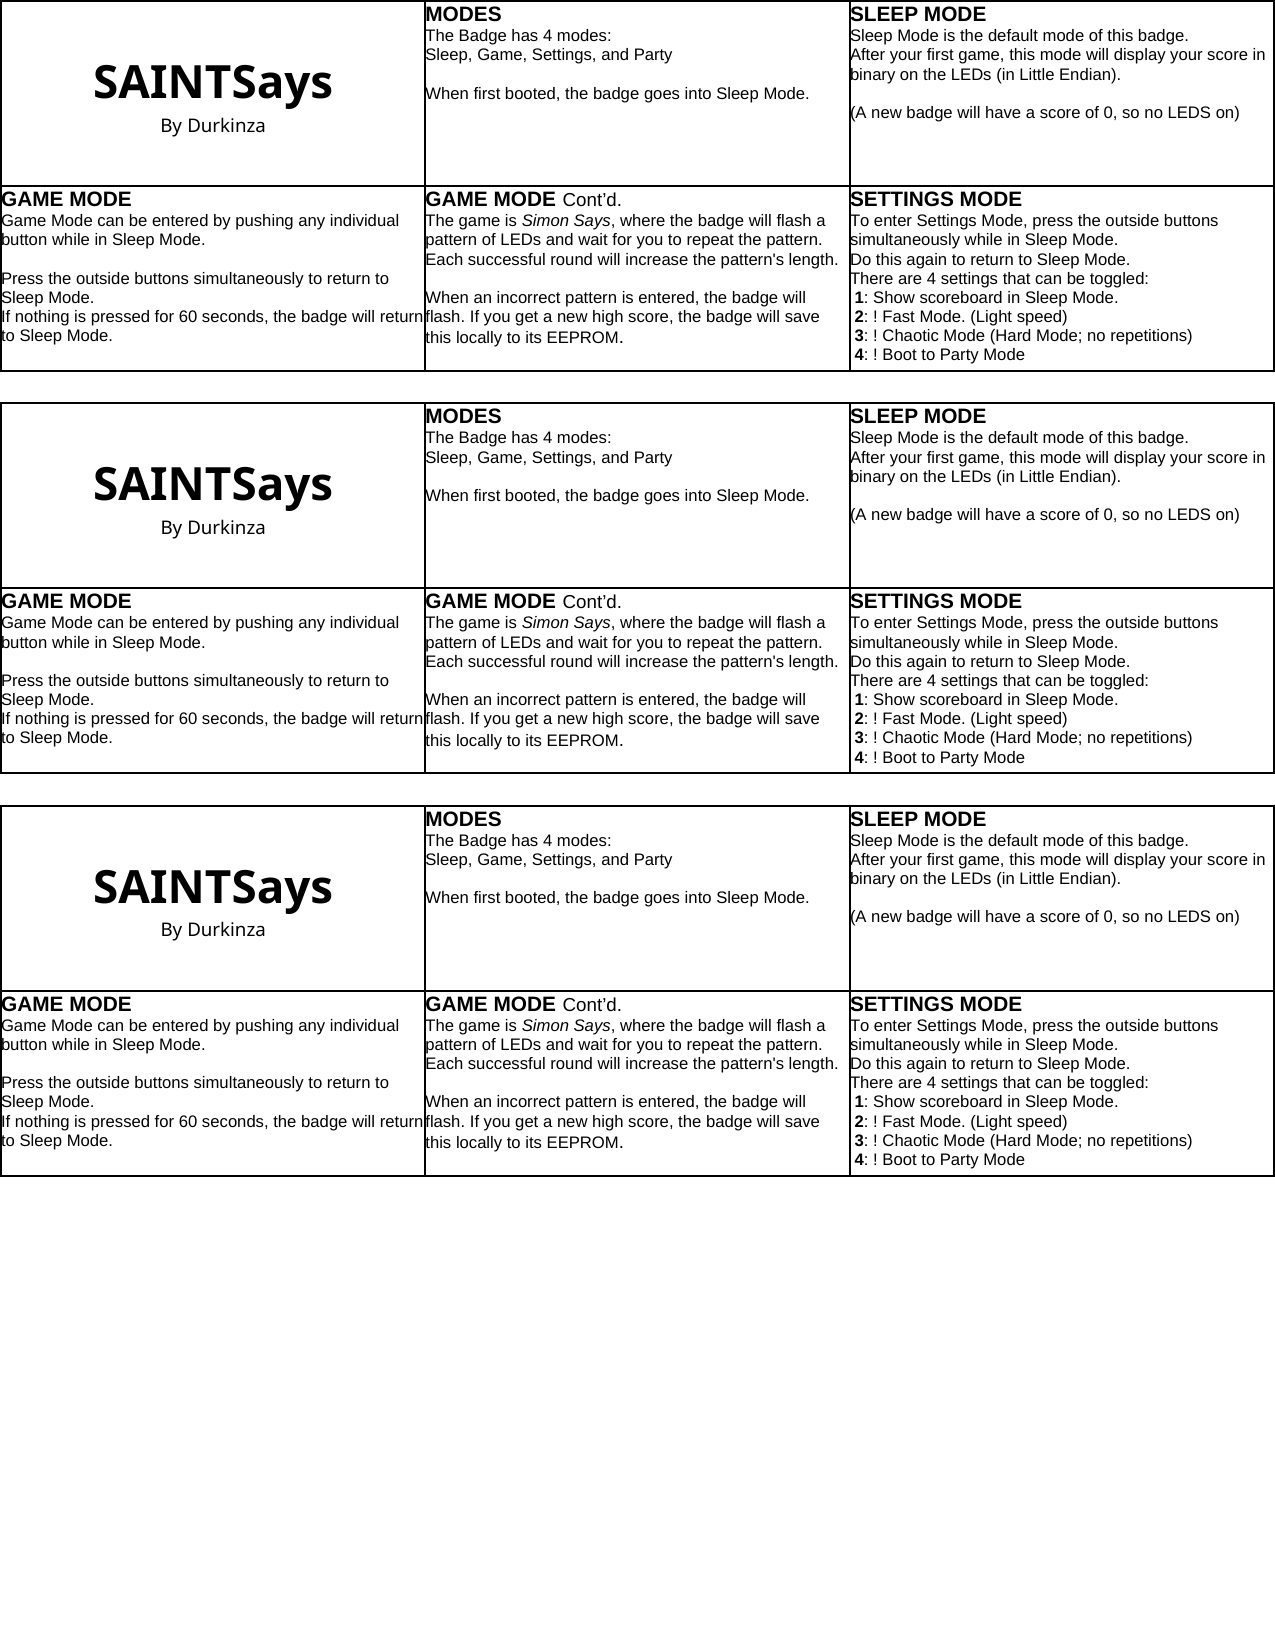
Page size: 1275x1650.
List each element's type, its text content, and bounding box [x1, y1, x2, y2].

table_cell SETTINGS MODE To enter Settings Mode, press the outside buttons simultaneously while in Sleep Mode. Do this again to return to Sleep Mode. There are 4 settings that can be toggled: 1: Show scoreboard in Sleep Mode. 2: ! Fast Mode. (Light speed) 3: ! Chaotic Mode (Hard Mode; no repetitions) 4: ! Boot to Party Mode [851, 992, 1273, 1174]
table_cell GAME MODE Cont’d. The game is Simon Says, where the badge will flash a pattern of LEDs and wait for you to repeat the pattern. Each successful round will increase the pattern's length. When an incorrect pattern is entered, the badge will flash. If you get a new high score, the badge will save this locally to its EEPROM. [426, 992, 849, 1174]
table_cell GAME MODE Game Mode can be entered by pushing any individual button while in Sleep Mode. Press the outside buttons simultaneously to return to Sleep Mode. If nothing is pressed for 60 seconds, the badge will return to Sleep Mode. [2, 187, 424, 370]
table_header SLEEP MODE Sleep Mode is the default mode of this badge. After your first game, this mode will display your score in binary on the LEDs (in Little Endian). (A new badge will have a score of 0, so no LEDS on) [851, 807, 1273, 989]
table_header SAINTSays By Durkinza [2, 404, 424, 587]
table_header SLEEP MODE Sleep Mode is the default mode of this badge. After your first game, this mode will display your score in binary on the LEDs (in Little Endian). (A new badge will have a score of 0, so no LEDS on) [851, 2, 1273, 185]
table_header MODES The Badge has 4 modes: Sleep, Game, Settings, and Party When first booted, the badge goes into Sleep Mode. [426, 2, 849, 185]
table_header SAINTSays By Durkinza [2, 2, 424, 185]
table_cell SETTINGS MODE To enter Settings Mode, press the outside buttons simultaneously while in Sleep Mode. Do this again to return to Sleep Mode. There are 4 settings that can be toggled: 1: Show scoreboard in Sleep Mode. 2: ! Fast Mode. (Light speed) 3: ! Chaotic Mode (Hard Mode; no repetitions) 4: ! Boot to Party Mode [851, 187, 1273, 370]
table_cell SETTINGS MODE To enter Settings Mode, press the outside buttons simultaneously while in Sleep Mode. Do this again to return to Sleep Mode. There are 4 settings that can be toggled: 1: Show scoreboard in Sleep Mode. 2: ! Fast Mode. (Light speed) 3: ! Chaotic Mode (Hard Mode; no repetitions) 4: ! Boot to Party Mode [851, 589, 1273, 772]
table_cell GAME MODE Cont’d. The game is Simon Says, where the badge will flash a pattern of LEDs and wait for you to repeat the pattern. Each successful round will increase the pattern's length. When an incorrect pattern is entered, the badge will flash. If you get a new high score, the badge will save this locally to its EEPROM. [426, 187, 849, 370]
table_header MODES The Badge has 4 modes: Sleep, Game, Settings, and Party When first booted, the badge goes into Sleep Mode. [426, 404, 849, 587]
table_cell GAME MODE Game Mode can be entered by pushing any individual button while in Sleep Mode. Press the outside buttons simultaneously to return to Sleep Mode. If nothing is pressed for 60 seconds, the badge will return to Sleep Mode. [2, 992, 424, 1174]
table_header SLEEP MODE Sleep Mode is the default mode of this badge. After your first game, this mode will display your score in binary on the LEDs (in Little Endian). (A new badge will have a score of 0, so no LEDS on) [851, 404, 1273, 587]
table_cell GAME MODE Game Mode can be entered by pushing any individual button while in Sleep Mode. Press the outside buttons simultaneously to return to Sleep Mode. If nothing is pressed for 60 seconds, the badge will return to Sleep Mode. [2, 589, 424, 772]
table_cell GAME MODE Cont’d. The game is Simon Says, where the badge will flash a pattern of LEDs and wait for you to repeat the pattern. Each successful round will increase the pattern's length. When an incorrect pattern is entered, the badge will flash. If you get a new high score, the badge will save this locally to its EEPROM. [426, 589, 849, 772]
table_header SAINTSays By Durkinza [2, 807, 424, 989]
table_header MODES The Badge has 4 modes: Sleep, Game, Settings, and Party When first booted, the badge goes into Sleep Mode. [426, 807, 849, 989]
